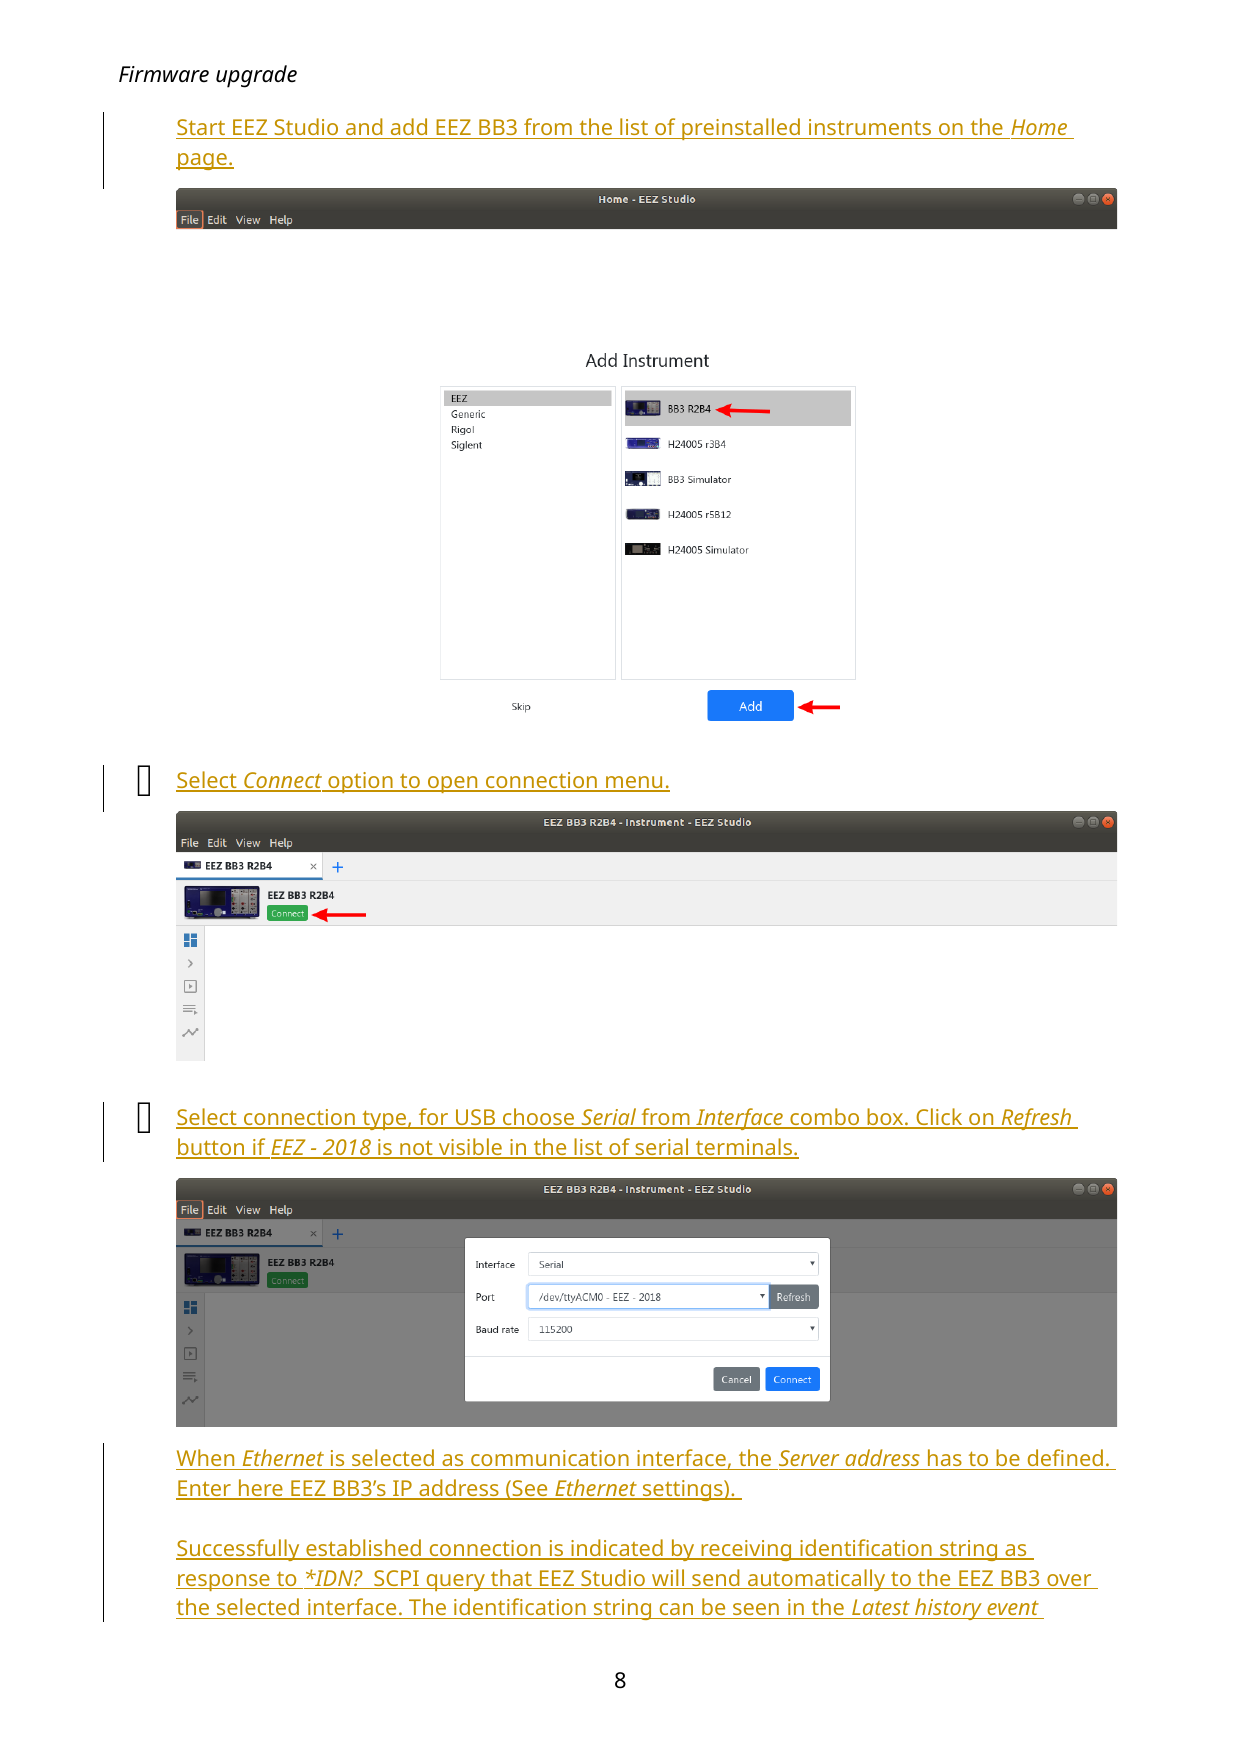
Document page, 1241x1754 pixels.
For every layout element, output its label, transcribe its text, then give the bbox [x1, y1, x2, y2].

table_header Start EEZ Studio and add EEZ BB3 from the list of preinstalled instruments on the Home page. [171, 107, 1123, 759]
table_cell Select Connect option to open connection menu. [171, 759, 1123, 1096]
table_cell  [118, 759, 171, 1096]
table_header [118, 107, 171, 759]
table_cell  [118, 1096, 171, 1628]
table_cell Select connection type, for USB choose Serial from Interface combo box. Click on Refresh button if EEZ - 2018 is not visible in the list of serial terminals. When Ethernet is selected as communication interface, the Server address has to be defined. Enter here EEZ BB3’s IP address (See Ethernet settings). Successfully established connection is indicated by receiving identification string as response to *IDN? SCPI query that EEZ Studio will send automatically to the EEZ BB3 over the selected interface. The identification string can be seen in the Latest history event [171, 1096, 1123, 1628]
picture [176, 1178, 1118, 1427]
picture [176, 811, 1118, 1061]
picture [176, 188, 1118, 737]
